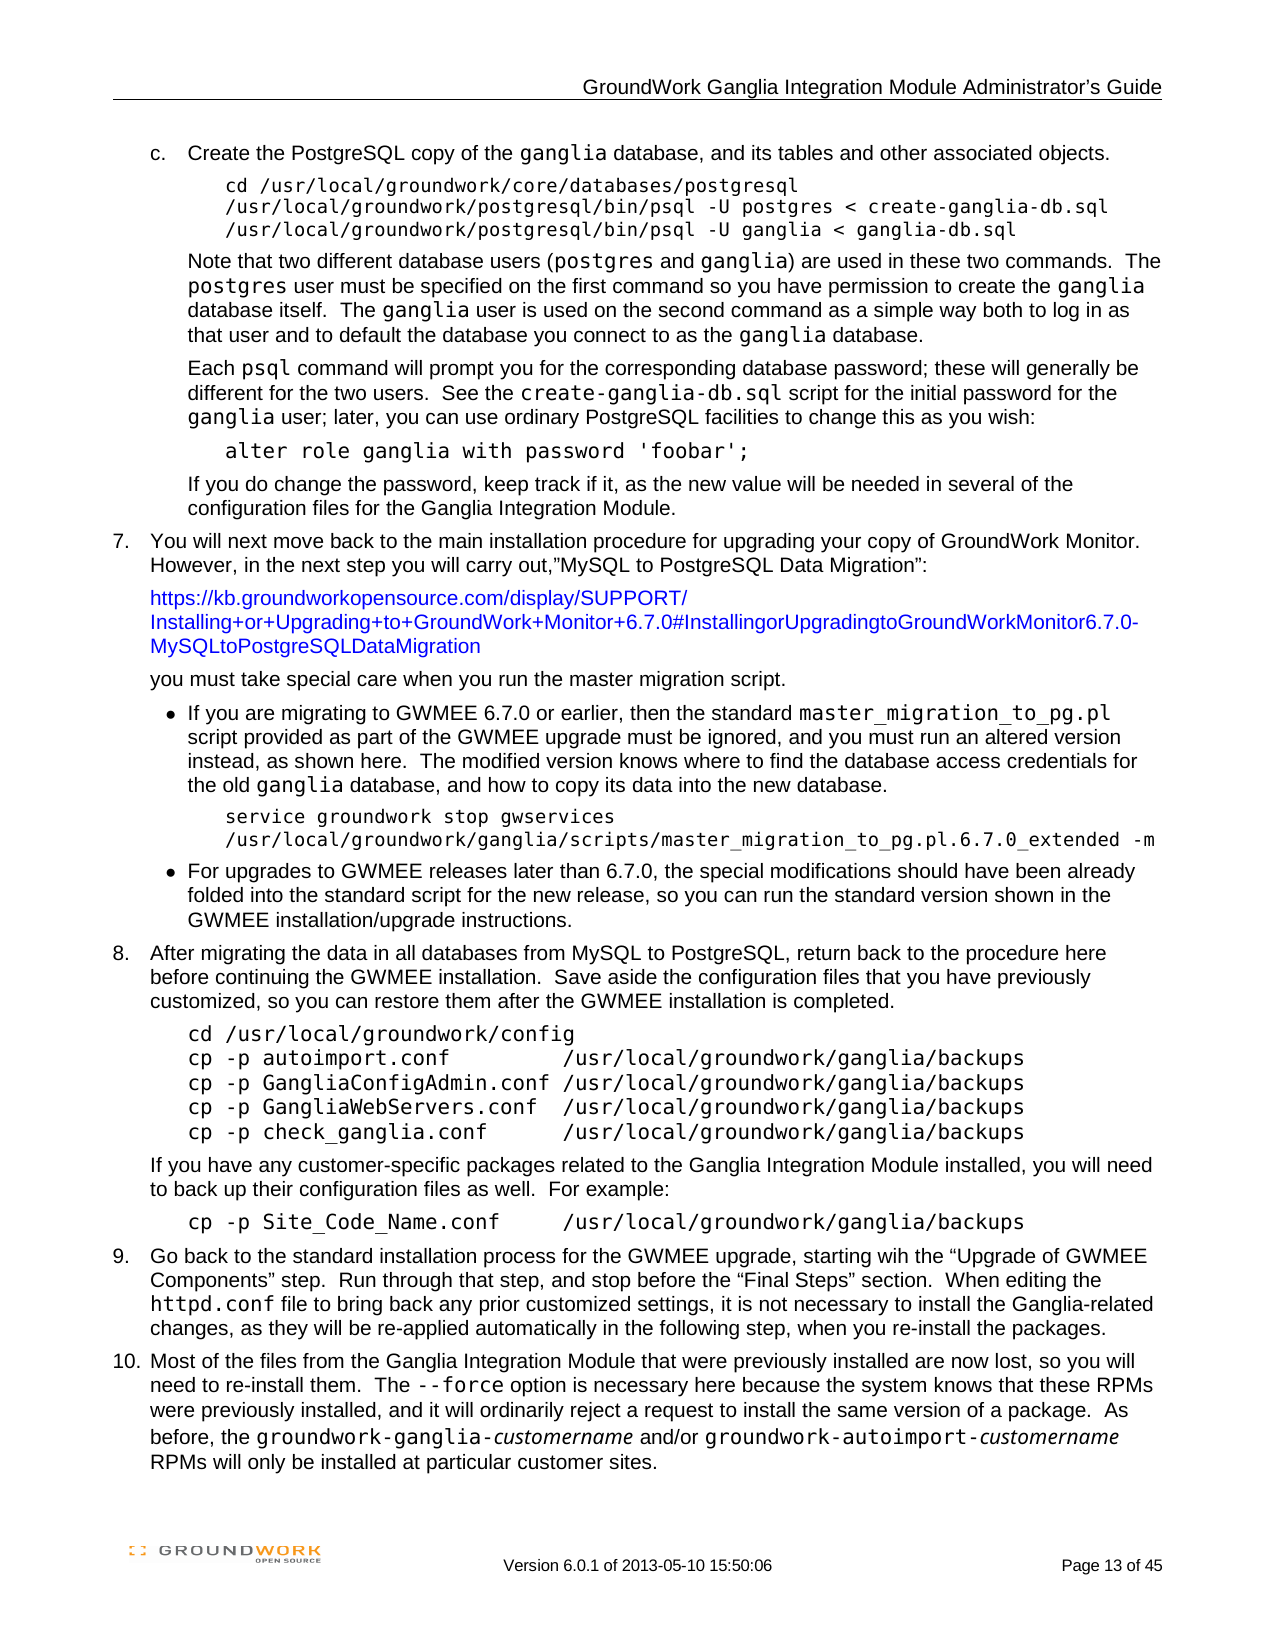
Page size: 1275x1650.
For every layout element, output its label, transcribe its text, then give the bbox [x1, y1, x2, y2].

list Create the PostgreSQL copy of the ganglia database, and its tables and other associated objects. [150, 141, 1162, 166]
text /usr/local/groundwork/ganglia/scripts/master_migration_to_pg.pl.6.7.0_extended -m [225, 828, 1162, 850]
text cd /usr/local/groundwork/core/databases/postgresql [225, 174, 1162, 196]
text If you have any customer-specific packages related to the Ganglia Integration Module installed, you will need to back up their configuration files as well. For example: [150, 1153, 1162, 1201]
list Most of the files from the Ganglia Integration Module that were previously installed are now lost, so you will need to re-install them. The --force option is necessary here because the system knows that these RPMs were previously installed, and it will ordinarily reject a request to install the same version of a package. As before, the groundwork-ganglia-customername and/or groundwork-autoimport-customername RPMs will only be installed at particular customer sites. [112, 1349, 1162, 1474]
text If you do change the password, keep track if it, as the new value will be needed in several of the configuration files for the Ganglia Integration Module. [187, 472, 1162, 520]
text cp -p check_ganglia.conf /usr/local/groundwork/ganglia/backups [187, 1119, 1162, 1144]
text cd /usr/local/groundwork/config [187, 1022, 1162, 1046]
text Note that two different database users (postgres and ganglia) are used in these two commands. The postgres user must be specified on the first command so you have permission to create the ganglia database itself. The ganglia user is used on the second command as a simple way both to log in as that user and to default the database you connect to as the ganglia database. [187, 249, 1162, 347]
text cp -p GangliaConfigAdmin.conf /usr/local/groundwork/ganglia/backups [187, 1071, 1162, 1095]
text cp -p Site_Code_Name.conf /usr/local/groundwork/ganglia/backups [187, 1210, 1162, 1234]
text alter role ganglia with password 'foobar'; [225, 439, 1162, 463]
list Go back to the standard installation process for the GWMEE upgrade, starting wih the “Upgrade of GWMEE Components” step. Run through that step, and stop before the “Final Steps” section. When editing the httpd.conf file to bring back any prior customized settings, it is not necessary to install the Ganglia-related changes, as they will be re-applied automatically in the following step, when you re-install the packages. [112, 1243, 1162, 1340]
text cp -p GangliaWebServers.conf /usr/local/groundwork/ganglia/backups [187, 1095, 1162, 1119]
text Each psql command will prompt you for the corresponding database password; these will generally be different for the two users. See the create-ganglia-db.sql script for the initial password for the ganglia user; later, you can use ordinary PostgreSQL facilities to change this as you wish: [187, 356, 1162, 430]
list If you are migrating to GWMEE 6.7.0 or earlier, then the standard master_migration_to_pg.pl script provided as part of the GWMEE upgrade must be ignored, and you must run an altered version instead, as shown here. The modified version knows where to find the database access credentials for the old ganglia database, and how to copy its data into the new database. [165, 700, 1162, 797]
list For upgrades to GWMEE releases later than 6.7.0, the special modifications should have been already folded into the standard script for the new release, so you can run the standard version shown in the GWMEE installation/upgrade instructions. [165, 859, 1162, 932]
text /usr/local/groundwork/postgresql/bin/psql -U postgres < create-ganglia-db.sql [225, 196, 1162, 218]
text /usr/local/groundwork/postgresql/bin/psql -U ganglia < ganglia-db.sql [225, 218, 1162, 240]
list You will next move back to the main installation procedure for upgrading your copy of GroundWork Monitor. However, in the next step you will carry out,”MySQL to PostgreSQL Data Migration”: [112, 529, 1162, 577]
text cp -p autoimport.conf /usr/local/groundwork/ganglia/backups [187, 1046, 1162, 1071]
list After migrating the data in all databases from MySQL to PostgreSQL, return back to the procedure here before continuing the GWMEE installation. Save aside the configuration files that you have previously customized, so you can restore them after the GWMEE installation is completed. [112, 941, 1162, 1013]
text service groundwork stop gwservices [225, 806, 1162, 828]
text you must take special care when you run the master migration script. [150, 667, 1162, 691]
text https://kb.groundworkopensource.com/display/SUPPORT/Installing+or+Upgrading+to+GroundWork+Monitor+6.7.0#InstallingorUpgradingtoGroundWorkMonitor6.7.0-MySQLtoPostgreSQLDataMigration [150, 586, 1162, 658]
picture [129, 1546, 321, 1563]
